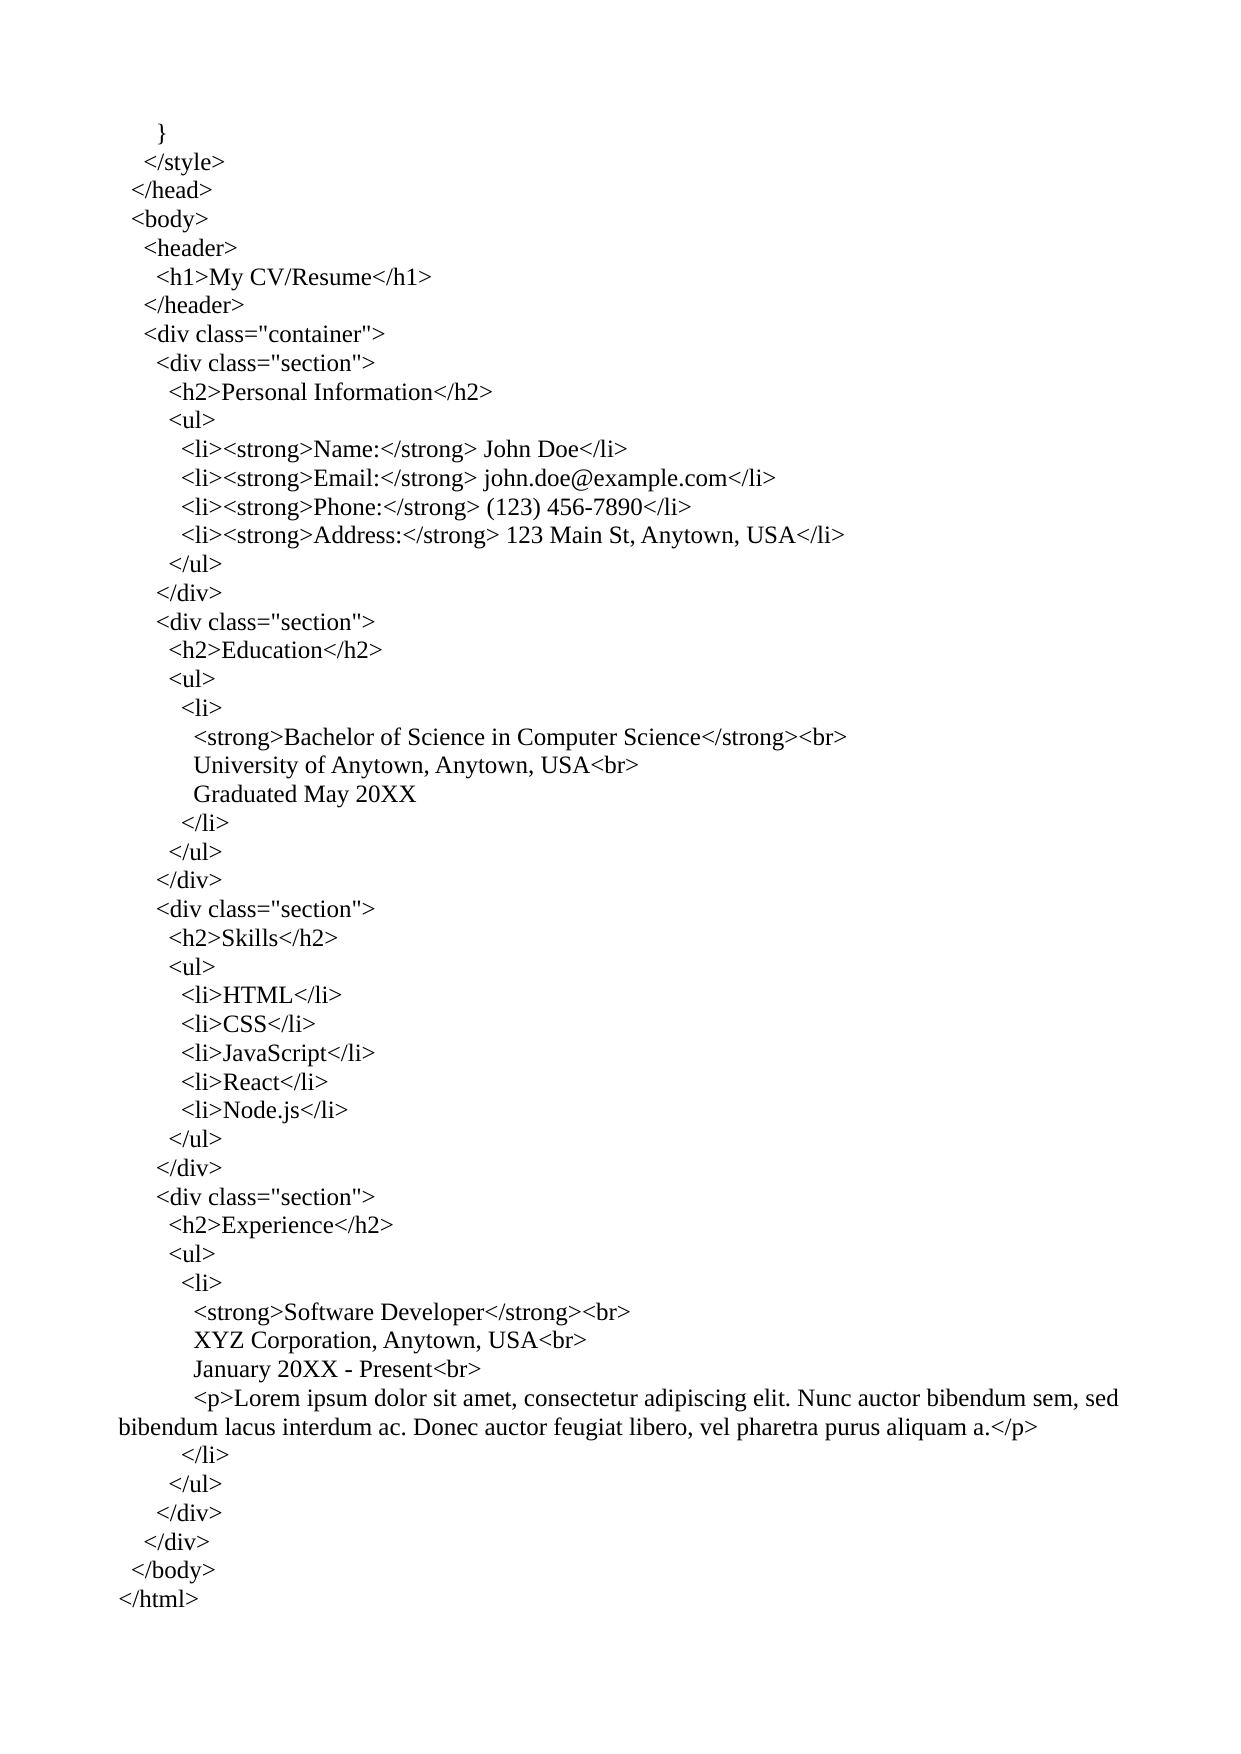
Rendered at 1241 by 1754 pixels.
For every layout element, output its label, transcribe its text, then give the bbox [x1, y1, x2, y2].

text } [118, 118, 1122, 147]
text <p>Lorem ipsum dolor sit amet, consectetur adipiscing elit. Nunc auctor bibendum sem, sed bibendum lacus interdum ac. Donec auctor feugiat libero, vel pharetra purus aliquam a.</p> [118, 1383, 1122, 1441]
text <ul> [118, 1239, 1122, 1268]
text </style> [118, 147, 1122, 176]
text <div class="section"> [118, 607, 1122, 636]
text <strong>Software Developer</strong><br> [118, 1297, 1122, 1326]
text </html> [118, 1584, 1122, 1613]
text </li> [118, 808, 1122, 837]
text <li>CSS</li> [118, 1009, 1122, 1038]
text <h2>Skills</h2> [118, 923, 1122, 952]
text <header> [118, 233, 1122, 262]
text <li><strong>Email:</strong> john.doe@example.com</li> [118, 463, 1122, 492]
text <div class="container"> [118, 319, 1122, 348]
text </div> [118, 1153, 1122, 1182]
text <h1>My CV/Resume</h1> [118, 262, 1122, 291]
text <strong>Bachelor of Science in Computer Science</strong><br> [118, 722, 1122, 751]
text University of Anytown, Anytown, USA<br> [118, 751, 1122, 779]
text January 20XX - Present<br> [118, 1354, 1122, 1383]
text <li><strong>Phone:</strong> (123) 456-7890</li> [118, 492, 1122, 521]
text </div> [118, 866, 1122, 894]
text <li>React</li> [118, 1067, 1122, 1096]
text <ul> [118, 406, 1122, 434]
text <h2>Personal Information</h2> [118, 377, 1122, 406]
text </li> [118, 1441, 1122, 1469]
text <li> [118, 693, 1122, 722]
text <body> [118, 204, 1122, 233]
text XYZ Corporation, Anytown, USA<br> [118, 1326, 1122, 1354]
text <h2>Experience</h2> [118, 1211, 1122, 1239]
text <li><strong>Name:</strong> John Doe</li> [118, 434, 1122, 463]
text </div> [118, 1527, 1122, 1556]
text <div class="section"> [118, 894, 1122, 923]
text <ul> [118, 952, 1122, 981]
text </body> [118, 1556, 1122, 1584]
text <li>Node.js</li> [118, 1096, 1122, 1124]
text </div> [118, 578, 1122, 607]
text <li>HTML</li> [118, 981, 1122, 1009]
text </ul> [118, 549, 1122, 578]
text <div class="section"> [118, 348, 1122, 377]
text <li> [118, 1268, 1122, 1297]
text </head> [118, 176, 1122, 204]
text </div> [118, 1498, 1122, 1527]
text <h2>Education</h2> [118, 636, 1122, 664]
text <ul> [118, 664, 1122, 693]
text </ul> [118, 1469, 1122, 1498]
text </ul> [118, 1124, 1122, 1153]
text </ul> [118, 837, 1122, 866]
text <li>JavaScript</li> [118, 1038, 1122, 1067]
text </header> [118, 291, 1122, 319]
text <li><strong>Address:</strong> 123 Main St, Anytown, USA</li> [118, 521, 1122, 549]
text Graduated May 20XX [118, 779, 1122, 808]
text <div class="section"> [118, 1182, 1122, 1211]
